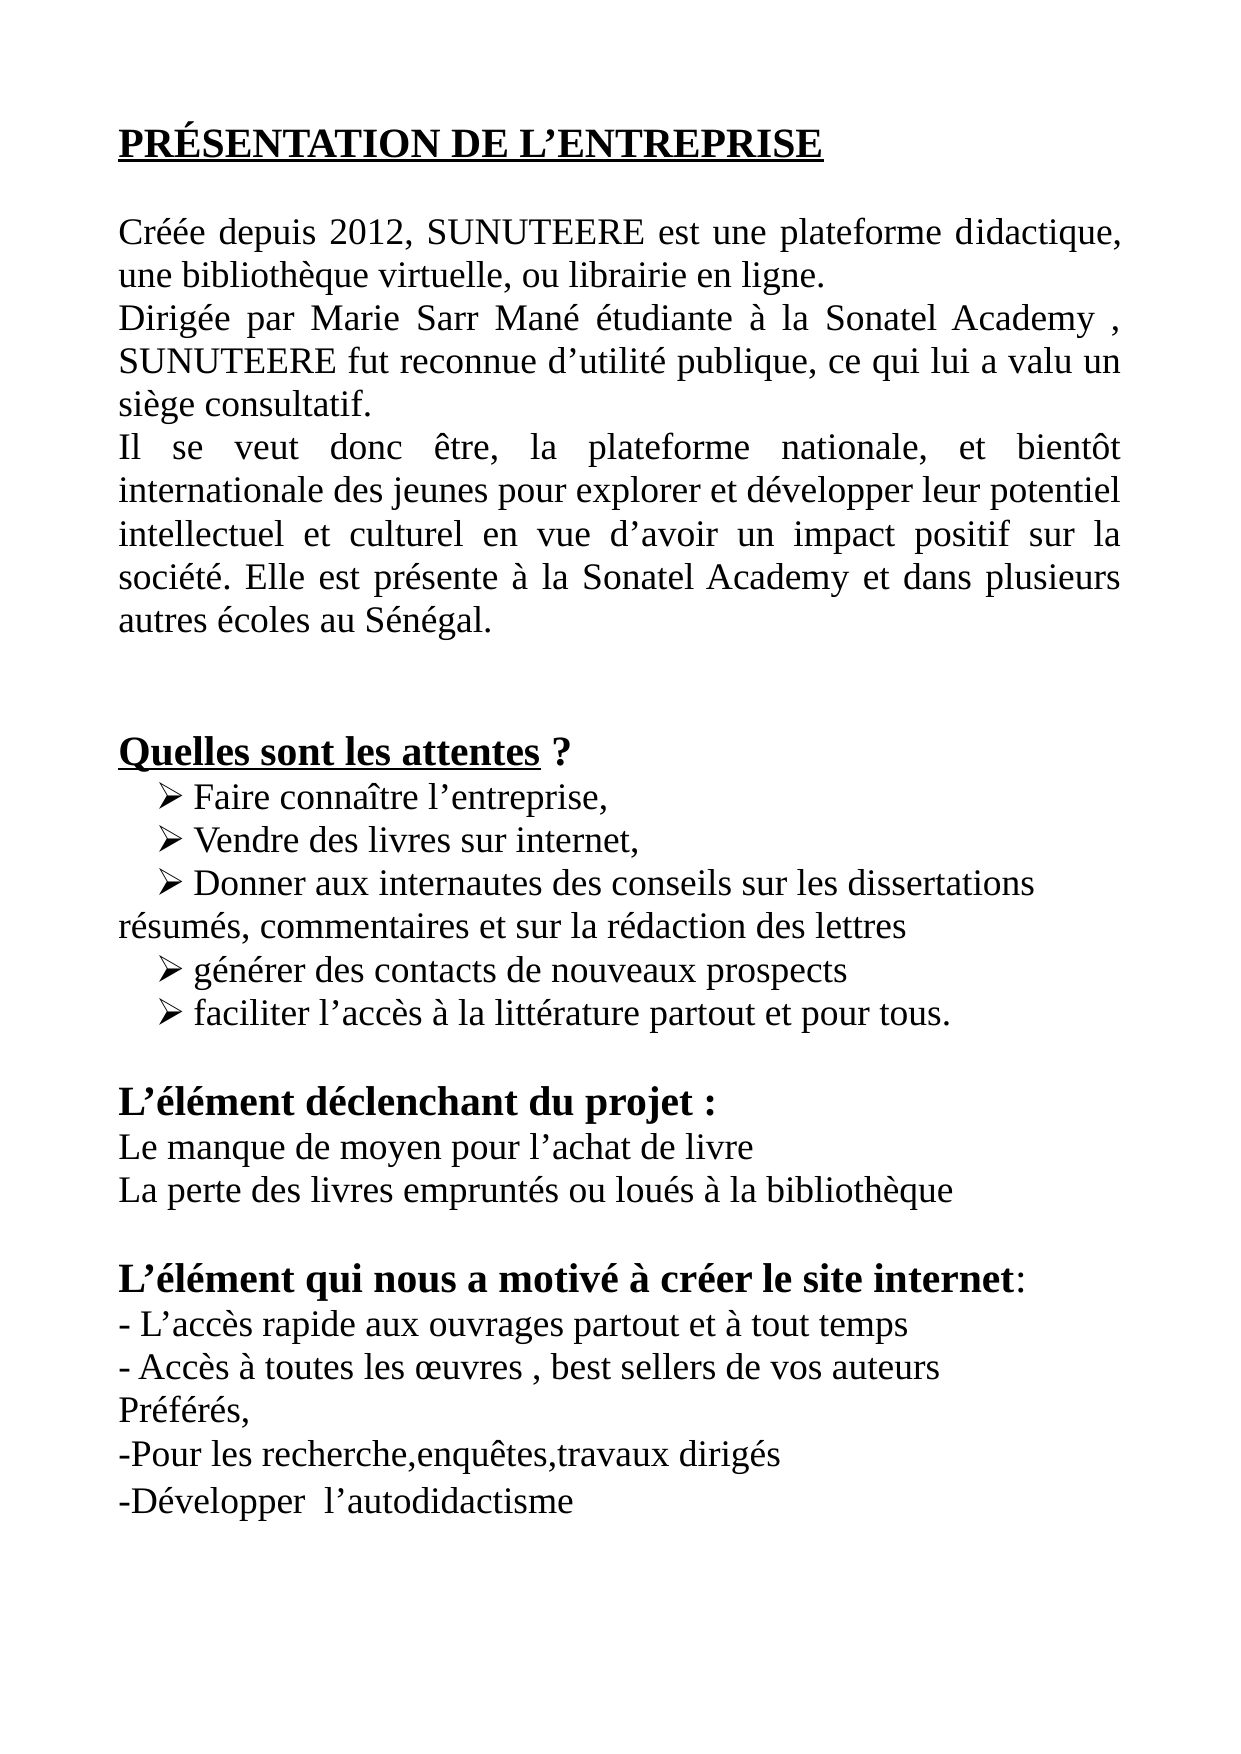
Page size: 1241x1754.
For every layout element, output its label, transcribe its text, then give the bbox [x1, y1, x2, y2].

text -Pour les recherche,enquêtes,travaux dirigés [118, 1431, 1122, 1474]
text -Développer l’autodidactisme [118, 1474, 1122, 1522]
list faciliter l’accès à la littérature partout et pour tous. [156, 990, 1122, 1033]
text Quelles sont les attentes ? [118, 727, 1122, 774]
text - Accès à toutes les œuvres , best sellers de vos auteurs [118, 1345, 1122, 1388]
text Créée depuis 2012, SUNUTEERE est une plateforme didactique, une bibliothèque virtuelle, ou librairie en ligne. [118, 209, 1122, 295]
text Préférés, [118, 1388, 1122, 1431]
text La perte des livres empruntés ou loués à la bibliothèque [118, 1167, 1122, 1211]
text - L’accès rapide aux ouvrages partout et à tout temps [118, 1302, 1122, 1345]
list générer des contacts de nouveaux prospects [156, 947, 1122, 990]
list Faire connaître l’entreprise, [156, 774, 1122, 818]
text L’élément qui nous a motivé à créer le site internet: [118, 1254, 1122, 1302]
text Il se veut donc être, la plateforme nationale, et bientôt internationale des jeunes pour explorer et développer leur potentiel intellectuel et culturel en vue d’avoir un impact positif sur la société. Elle est présente à la Sonatel Academy et dans plusieurs autres écoles au Sénégal. [118, 425, 1122, 640]
text résumés, commentaires et sur la rédaction des lettres [118, 904, 1122, 947]
list Vendre des livres sur internet, [156, 818, 1122, 861]
text PRÉSENTATION DE L’ENTREPRISE [118, 118, 1122, 166]
list Donner aux internautes des conseils sur les dissertations [156, 861, 1122, 904]
text Dirigée par Marie Sarr Mané étudiante à la Sonatel Academy , SUNUTEERE fut reconnue d’utilité publique, ce qui lui a valu un siège consultatif. [118, 295, 1122, 425]
text L’élément déclenchant du projet : [118, 1076, 1122, 1124]
text Le manque de moyen pour l’achat de livre [118, 1124, 1122, 1167]
